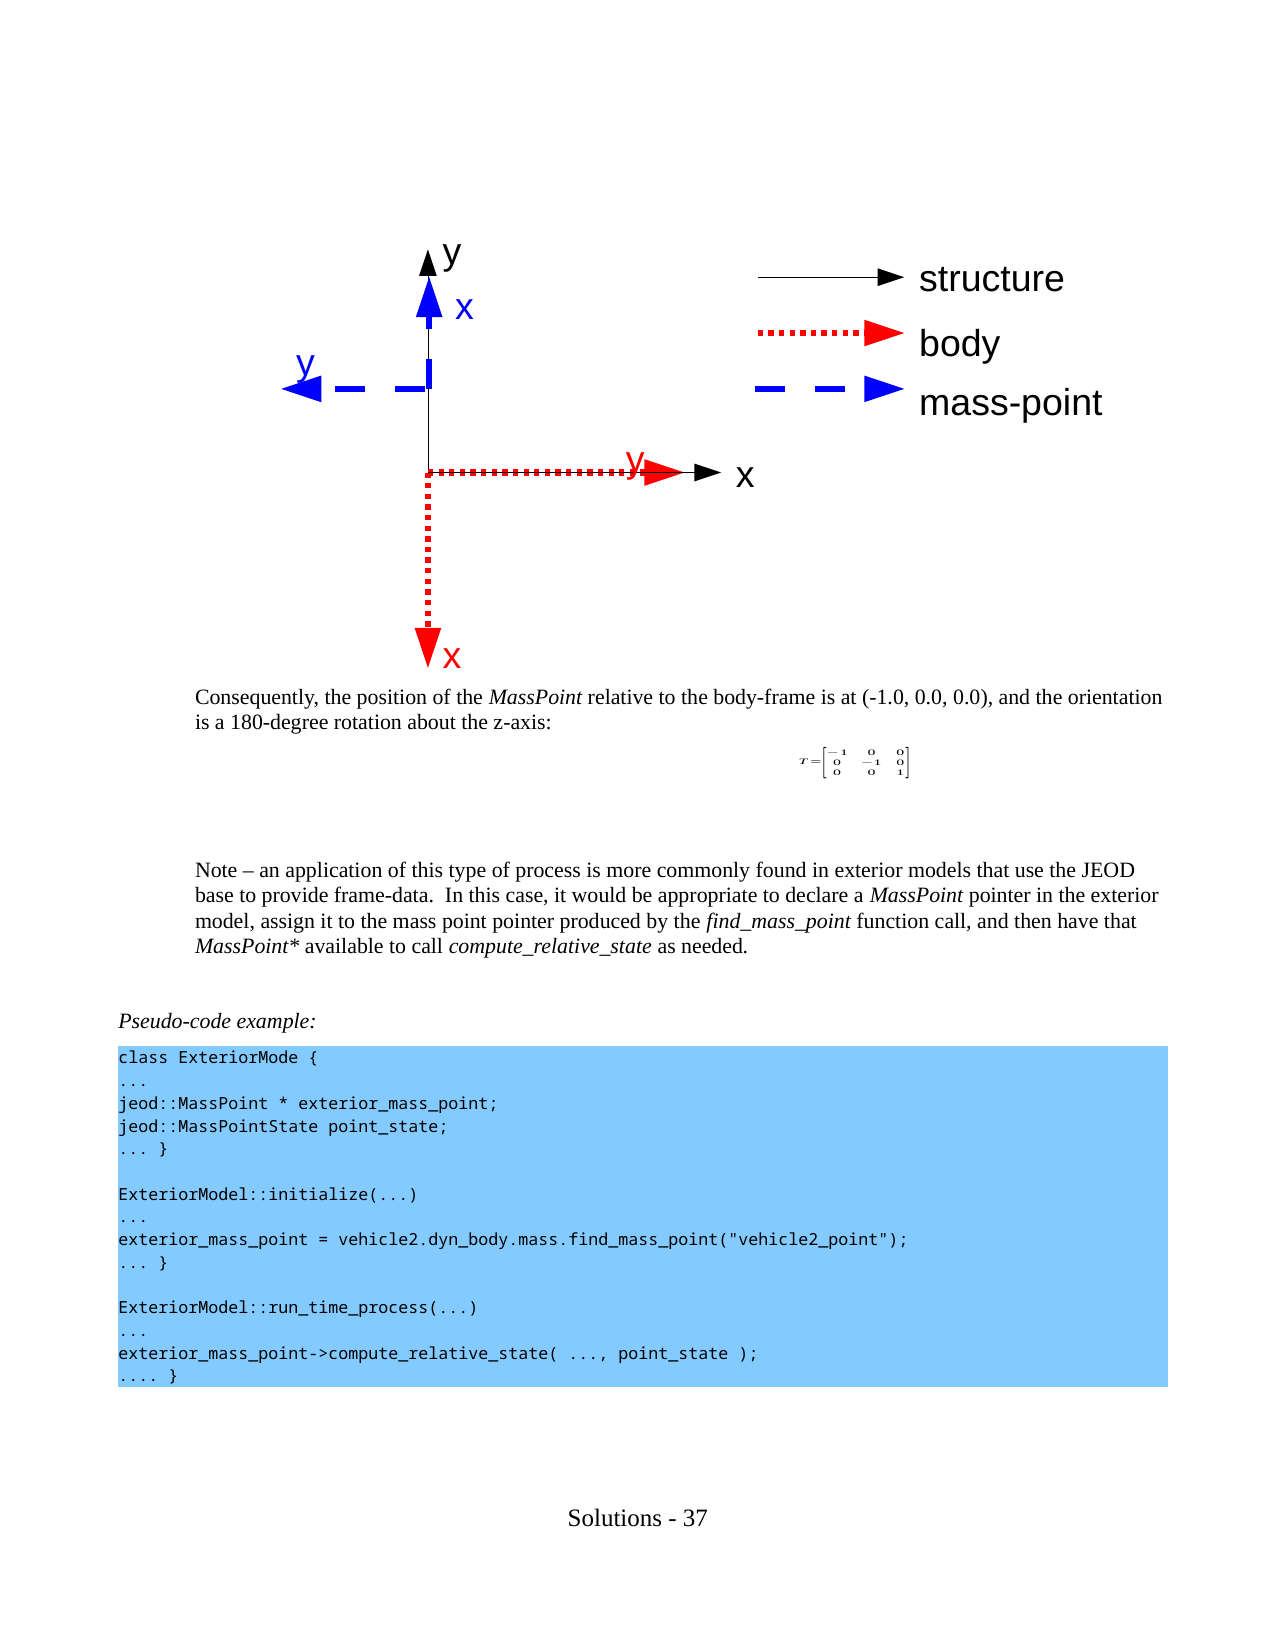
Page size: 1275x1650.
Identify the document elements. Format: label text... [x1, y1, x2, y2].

text ... } [118, 1137, 1168, 1159]
text ... } [118, 1250, 1168, 1273]
text jeod::MassPointState point_state; [118, 1114, 1168, 1137]
text ... [118, 1205, 1168, 1228]
text .... } [118, 1364, 1168, 1387]
text exterior_mass_point->compute_relative_state( ..., point_state ); [118, 1341, 1168, 1364]
text jeod::MassPoint * exterior_mass_point; [118, 1091, 1168, 1114]
text Note – an application of this type of process is more commonly found in exterior models that use the JEOD base to provide frame-data. In this case, it would be appropriate to declare a MassPoint pointer in the exterior model, assign it to the mass point pointer produced by the find_mass_point function call, and then have that MassPoint* available to call compute_relative_state as needed. [195, 857, 1168, 958]
text class ExteriorMode { [118, 1046, 1168, 1069]
text ExteriorModel::initialize(...) [118, 1182, 1168, 1205]
text exterior_mass_point = vehicle2.dyn_body.mass.find_mass_point("vehicle2_point"); [118, 1228, 1168, 1250]
text Consequently, the position of the MassPoint relative to the body-frame is at (-1.0, 0.0, 0.0), and the orientation is a 180-degree rotation about the z-axis: [195, 684, 1168, 734]
text Pseudo-code example: [118, 1008, 1168, 1033]
text ... [118, 1318, 1168, 1341]
text ... [118, 1069, 1168, 1091]
text ExteriorModel::run_time_process(...) [118, 1296, 1168, 1318]
